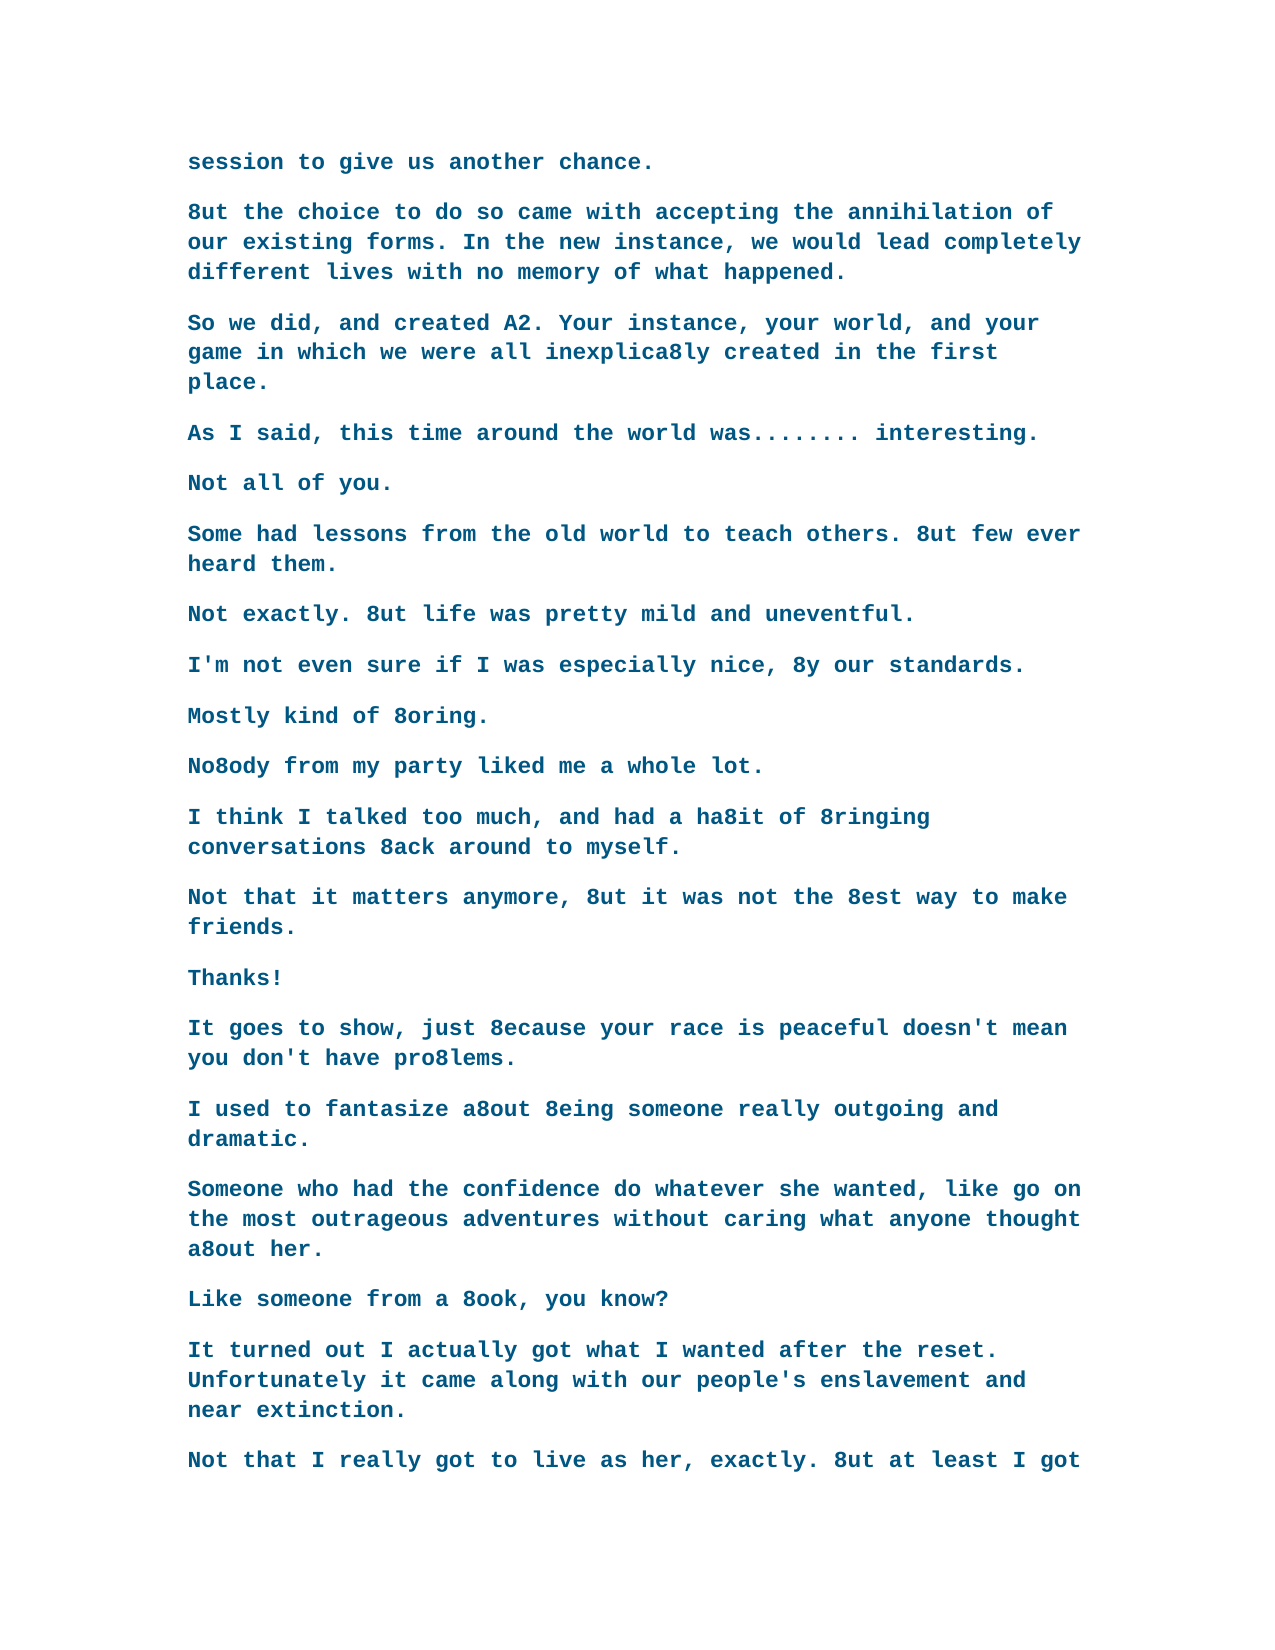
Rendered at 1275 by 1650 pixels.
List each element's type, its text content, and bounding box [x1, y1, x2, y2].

text Not all of you. [187, 472, 1087, 498]
text It turned out I actually got what I wanted after the reset. Unfortunately it came along with our people's enslavement and near extinction. [187, 1338, 1087, 1424]
text No8ody from my party liked me a whole lot. [187, 754, 1087, 781]
text I think I talked too much, and had a ha8it of 8ringing conversations 8ack around to myself. [187, 805, 1087, 861]
text As I said, this time around the world was........ interesting. [187, 421, 1087, 447]
text I'm not even sure if I was especially nice, 8y our standards. [187, 653, 1087, 679]
text Someone who had the confidence do whatever she wanted, like go on the most outrageous adventures without caring what anyone thought a8out her. [187, 1177, 1087, 1263]
text Some had lessons from the old world to teach others. 8ut few ever heard them. [187, 522, 1087, 578]
text Thanks! [187, 966, 1087, 992]
text Not exactly. 8ut life was pretty mild and uneventful. [187, 603, 1087, 629]
text Not that I really got to live as her, exactly. 8ut at least I got [187, 1448, 1087, 1474]
text It goes to show, just 8ecause your race is peaceful doesn't mean you don't have pro8lems. [187, 1017, 1087, 1072]
text session to give us another chance. [187, 150, 1087, 176]
text Mostly kind of 8oring. [187, 704, 1087, 730]
text Like someone from a 8ook, you know? [187, 1288, 1087, 1314]
text 8ut the choice to do so came with accepting the annihilation of our existing forms. In the new instance, we would lead completely different lives with no memory of what happened. [187, 201, 1087, 286]
text I used to fantasize a8out 8eing someone really outgoing and dramatic. [187, 1097, 1087, 1153]
text So we did, and created A2. Your instance, your world, and your game in which we were all inexplica8ly created in the first place. [187, 311, 1087, 396]
text Not that it matters anymore, 8ut it was not the 8est way to make friends. [187, 886, 1087, 941]
